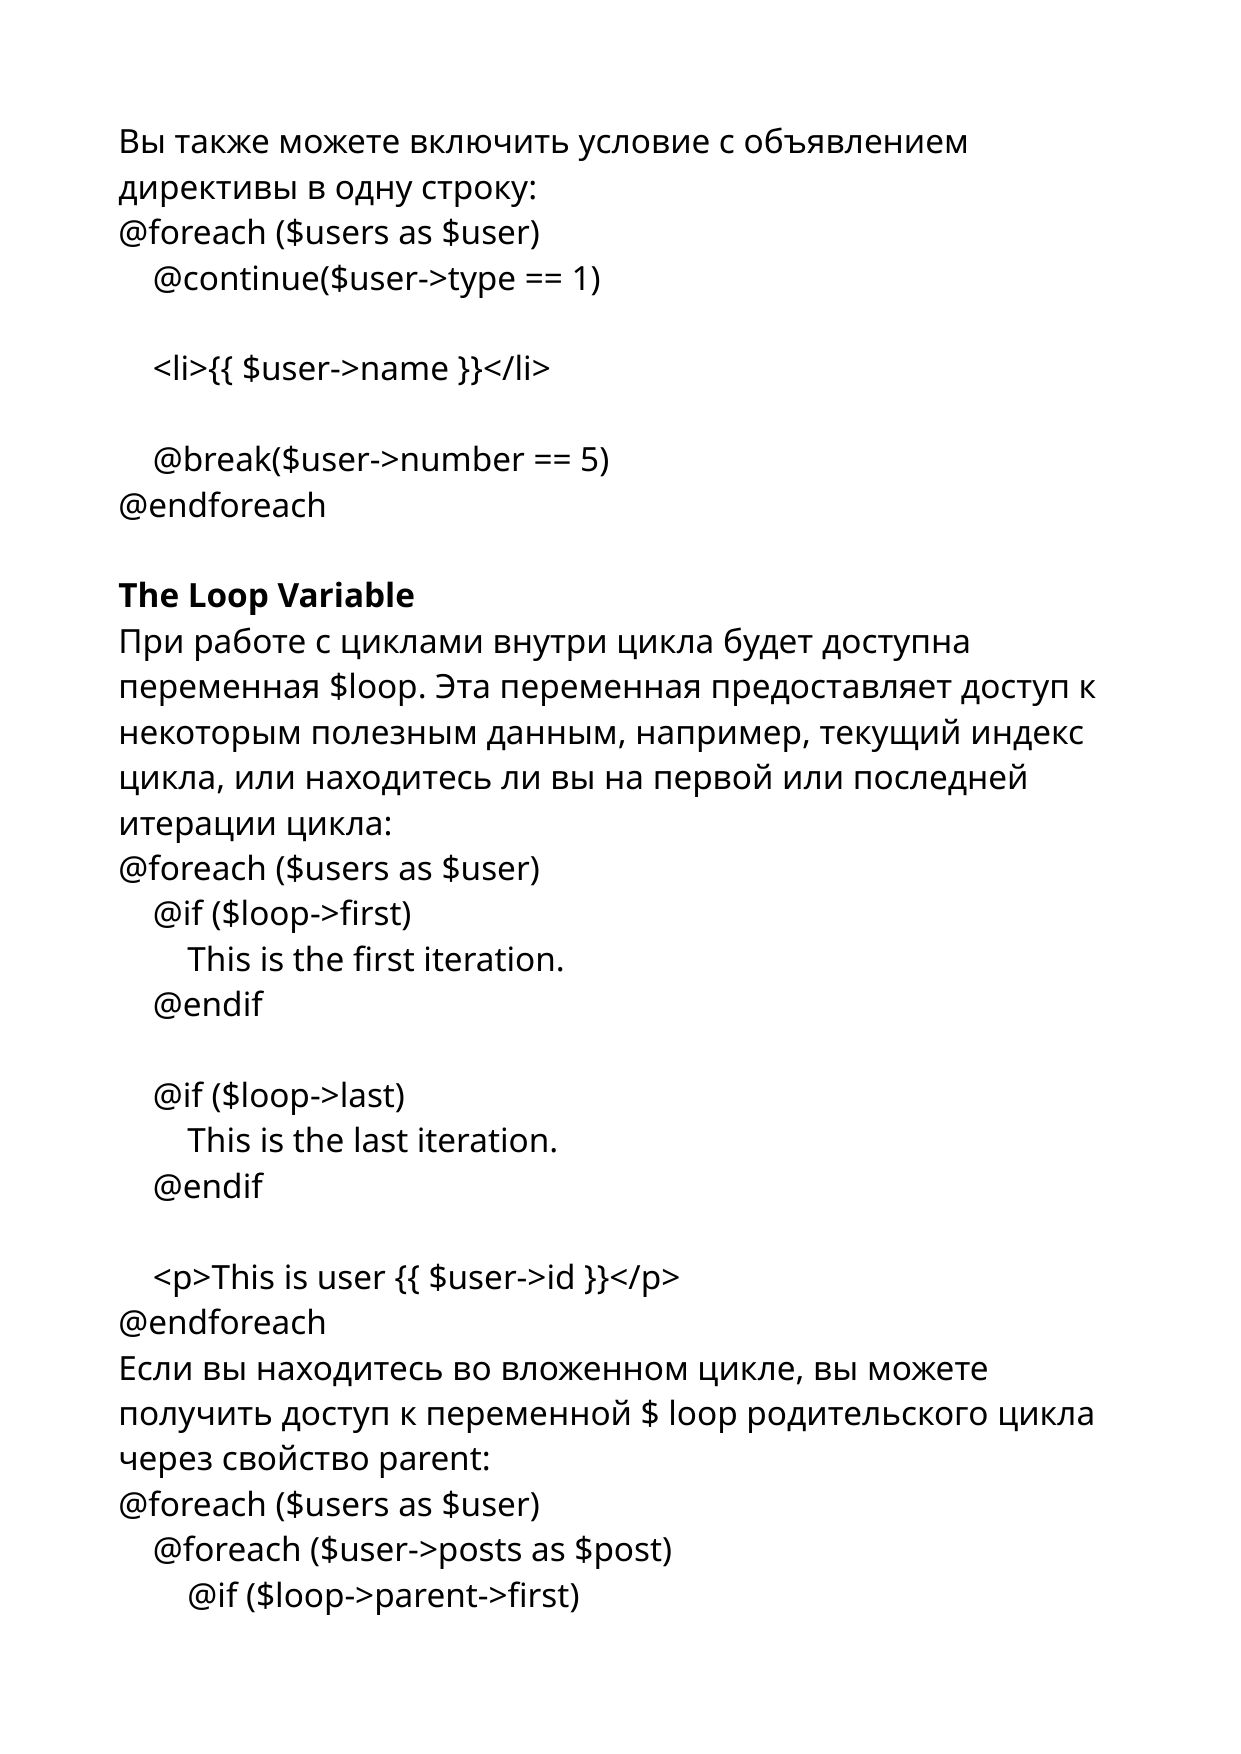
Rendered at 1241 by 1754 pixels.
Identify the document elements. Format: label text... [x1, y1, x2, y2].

text @if ($loop->parent->first) [118, 1571, 1122, 1617]
text @continue($user->type == 1) [118, 254, 1122, 300]
text <p>This is user {{ $user->id }}</p> [118, 1253, 1122, 1299]
text @break($user->number == 5) [118, 436, 1122, 481]
text Вы также можете включить условие с объявлением директивы в одну строку: [118, 118, 1122, 209]
text @if ($loop->first) [118, 890, 1122, 936]
text @if ($loop->last) [118, 1072, 1122, 1117]
text The Loop Variable [118, 572, 1122, 618]
text @foreach ($users as $user) [118, 1481, 1122, 1526]
text @foreach ($users as $user) [118, 209, 1122, 254]
text @endforeach [118, 1299, 1122, 1344]
text This is the first iteration. [118, 936, 1122, 981]
text При работе с циклами внутри цикла будет доступна переменная $loop. Эта переменная предоставляет доступ к некоторым полезным данным, например, текущий индекс цикла, или находитесь ли вы на первой или последней итерации цикла: [118, 618, 1122, 845]
text @endif [118, 981, 1122, 1026]
text Если вы находитесь во вложенном цикле, вы можете получить доступ к переменной $ loop родительского цикла через свойство parent: [118, 1344, 1122, 1481]
text @foreach ($user->posts as $post) [118, 1526, 1122, 1571]
text This is the last iteration. [118, 1117, 1122, 1163]
text @endforeach [118, 481, 1122, 527]
text @foreach ($users as $user) [118, 845, 1122, 890]
text <li>{{ $user->name }}</li> [118, 345, 1122, 391]
text @endif [118, 1163, 1122, 1208]
